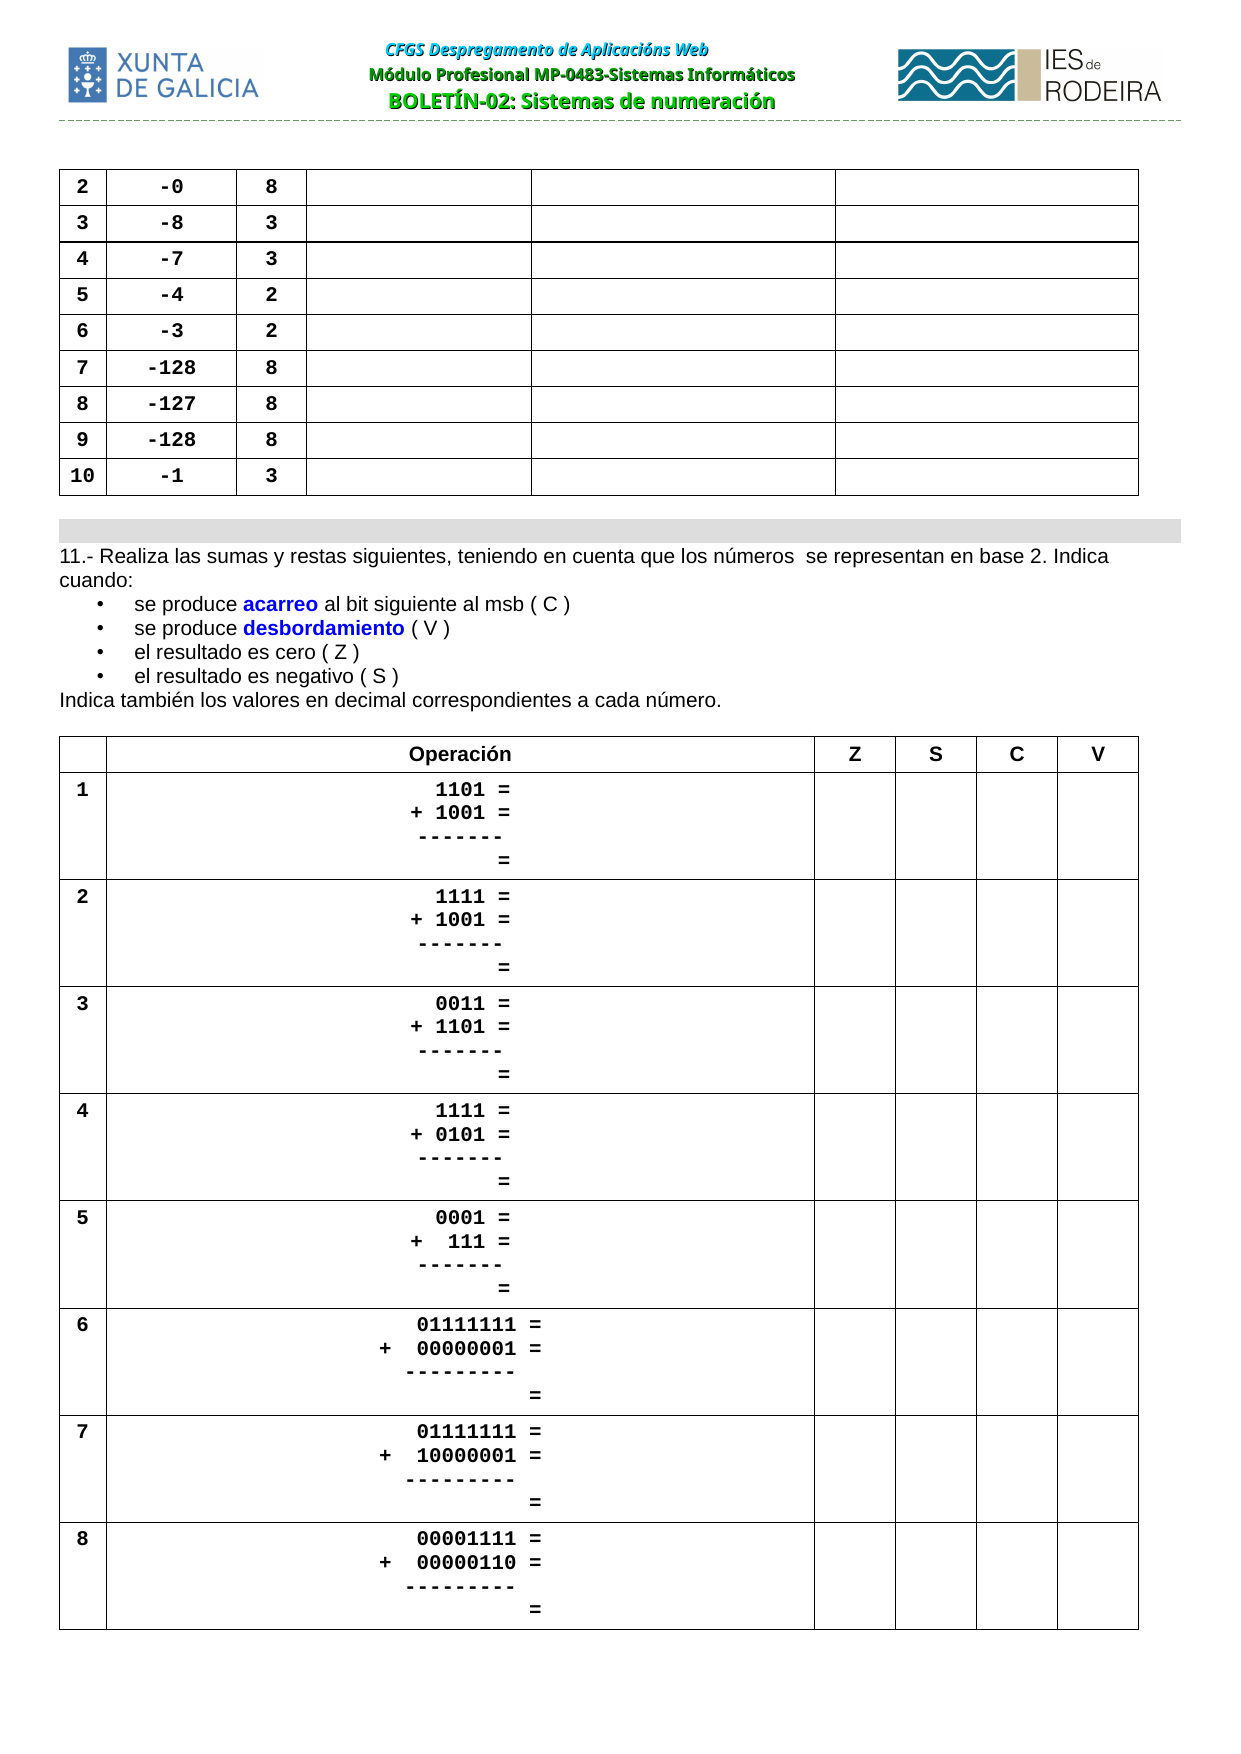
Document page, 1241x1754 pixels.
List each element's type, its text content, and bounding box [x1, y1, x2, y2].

table_cell 3 [237, 459, 306, 494]
table_cell [896, 1201, 976, 1307]
table_cell [896, 987, 976, 1093]
table_cell [1058, 1523, 1138, 1629]
table_cell [977, 1523, 1057, 1629]
table_cell [815, 773, 895, 879]
table_cell [1058, 880, 1138, 986]
table_cell 6 [60, 315, 106, 350]
table_cell -8 [107, 206, 236, 241]
table_cell [532, 170, 835, 205]
table_cell [532, 351, 835, 386]
table_cell -128 [107, 423, 236, 458]
text 11.- Realiza las sumas y restas siguientes, teniendo en cuenta que los números se representan en base 2. Indica cuando: [59, 543, 1181, 591]
table_cell 01111111 = + 00000001 = --------- = [107, 1309, 814, 1414]
table_header [60, 737, 106, 772]
table_cell [815, 1523, 895, 1629]
table_header S [896, 737, 976, 772]
table_cell -128 [107, 351, 236, 386]
table_cell 8 [60, 1523, 106, 1629]
table_cell 7 [60, 1416, 106, 1522]
table_cell 2 [60, 170, 106, 205]
table_cell [836, 459, 1138, 494]
table_cell [896, 1094, 976, 1200]
list el resultado es negativo ( S ) [97, 663, 1181, 688]
table_cell 4 [60, 243, 106, 278]
table_header Operación [107, 737, 814, 772]
table_cell 8 [237, 351, 306, 386]
picture [897, 48, 1164, 102]
table_cell [836, 351, 1138, 386]
table_cell [1058, 1201, 1138, 1307]
table_cell [977, 1094, 1057, 1200]
table_cell 2 [237, 315, 306, 350]
table_cell 8 [237, 387, 306, 422]
table_cell [532, 243, 835, 278]
table_cell [815, 1416, 895, 1522]
table_cell 7 [60, 351, 106, 386]
table_cell 5 [60, 1201, 106, 1307]
table_cell [307, 206, 531, 241]
table_cell [977, 987, 1057, 1093]
table_cell 3 [60, 206, 106, 241]
table_cell [896, 773, 976, 879]
table_cell 6 [60, 1309, 106, 1414]
table_cell -1 [107, 459, 236, 494]
table_cell 9 [60, 423, 106, 458]
table_cell [815, 1309, 895, 1414]
table_cell [836, 206, 1138, 241]
table_cell 1 [60, 773, 106, 879]
table_cell [1058, 773, 1138, 879]
table_cell [836, 387, 1138, 422]
table_cell [307, 279, 531, 314]
table_cell -3 [107, 315, 236, 350]
table_cell 8 [237, 423, 306, 458]
list se produce acarreo al bit siguiente al msb ( C ) [97, 591, 1181, 615]
table_cell [977, 880, 1057, 986]
table_cell -4 [107, 279, 236, 314]
table_cell 5 [60, 279, 106, 314]
table_cell [532, 387, 835, 422]
table_cell 3 [237, 206, 306, 241]
table_cell [1058, 1094, 1138, 1200]
table_header C [977, 737, 1057, 772]
table_cell [896, 1523, 976, 1629]
table_cell [532, 423, 835, 458]
table_cell [836, 315, 1138, 350]
table_cell [977, 773, 1057, 879]
text Indica también los valores en decimal correspondientes a cada número. [59, 688, 1181, 712]
table_cell [977, 1201, 1057, 1307]
list se produce desbordamiento ( V ) [97, 615, 1181, 639]
table_cell [1058, 1416, 1138, 1522]
table_cell [836, 243, 1138, 278]
table_header V [1058, 737, 1138, 772]
table_cell [532, 459, 835, 494]
table_cell 2 [60, 880, 106, 986]
table_cell [307, 351, 531, 386]
table_cell [815, 880, 895, 986]
picture [64, 42, 267, 107]
table_cell 3 [237, 243, 306, 278]
table_cell [815, 1094, 895, 1200]
table_cell [836, 170, 1138, 205]
table_cell [307, 387, 531, 422]
table_cell 8 [60, 387, 106, 422]
table_cell [815, 987, 895, 1093]
list el resultado es cero ( Z ) [97, 639, 1181, 663]
table_cell [532, 279, 835, 314]
table_cell 1101 = + 1001 = ------- = [107, 773, 814, 879]
table_cell 1111 = + 1001 = ------- = [107, 880, 814, 986]
table_cell [977, 1416, 1057, 1522]
table_cell [977, 1309, 1057, 1414]
table_cell [896, 1416, 976, 1522]
table_cell 4 [60, 1094, 106, 1200]
table_cell [836, 423, 1138, 458]
table_cell 0011 = + 1101 = ------- = [107, 987, 814, 1093]
table_cell 3 [60, 987, 106, 1093]
table_cell 0001 = + 111 = ------- = [107, 1201, 814, 1307]
table_cell [307, 459, 531, 494]
table_cell -7 [107, 243, 236, 278]
table_cell [532, 206, 835, 241]
table_cell [896, 1309, 976, 1414]
table_cell 10 [60, 459, 106, 494]
table_cell 1111 = + 0101 = ------- = [107, 1094, 814, 1200]
table_cell 00001111 = + 00000110 = --------- = [107, 1523, 814, 1629]
table_cell [307, 315, 531, 350]
table_cell 2 [237, 279, 306, 314]
table_cell -0 [107, 170, 236, 205]
table_cell 8 [237, 170, 306, 205]
table_cell -127 [107, 387, 236, 422]
table_cell [1058, 1309, 1138, 1414]
table_cell [307, 423, 531, 458]
table_cell [1058, 987, 1138, 1093]
table_cell [307, 243, 531, 278]
table_cell [532, 315, 835, 350]
table_cell [815, 1201, 895, 1307]
table_cell [836, 279, 1138, 314]
table_cell [896, 880, 976, 986]
table_cell [307, 170, 531, 205]
table_header Z [815, 737, 895, 772]
table_cell 01111111 = + 10000001 = --------- = [107, 1416, 814, 1522]
